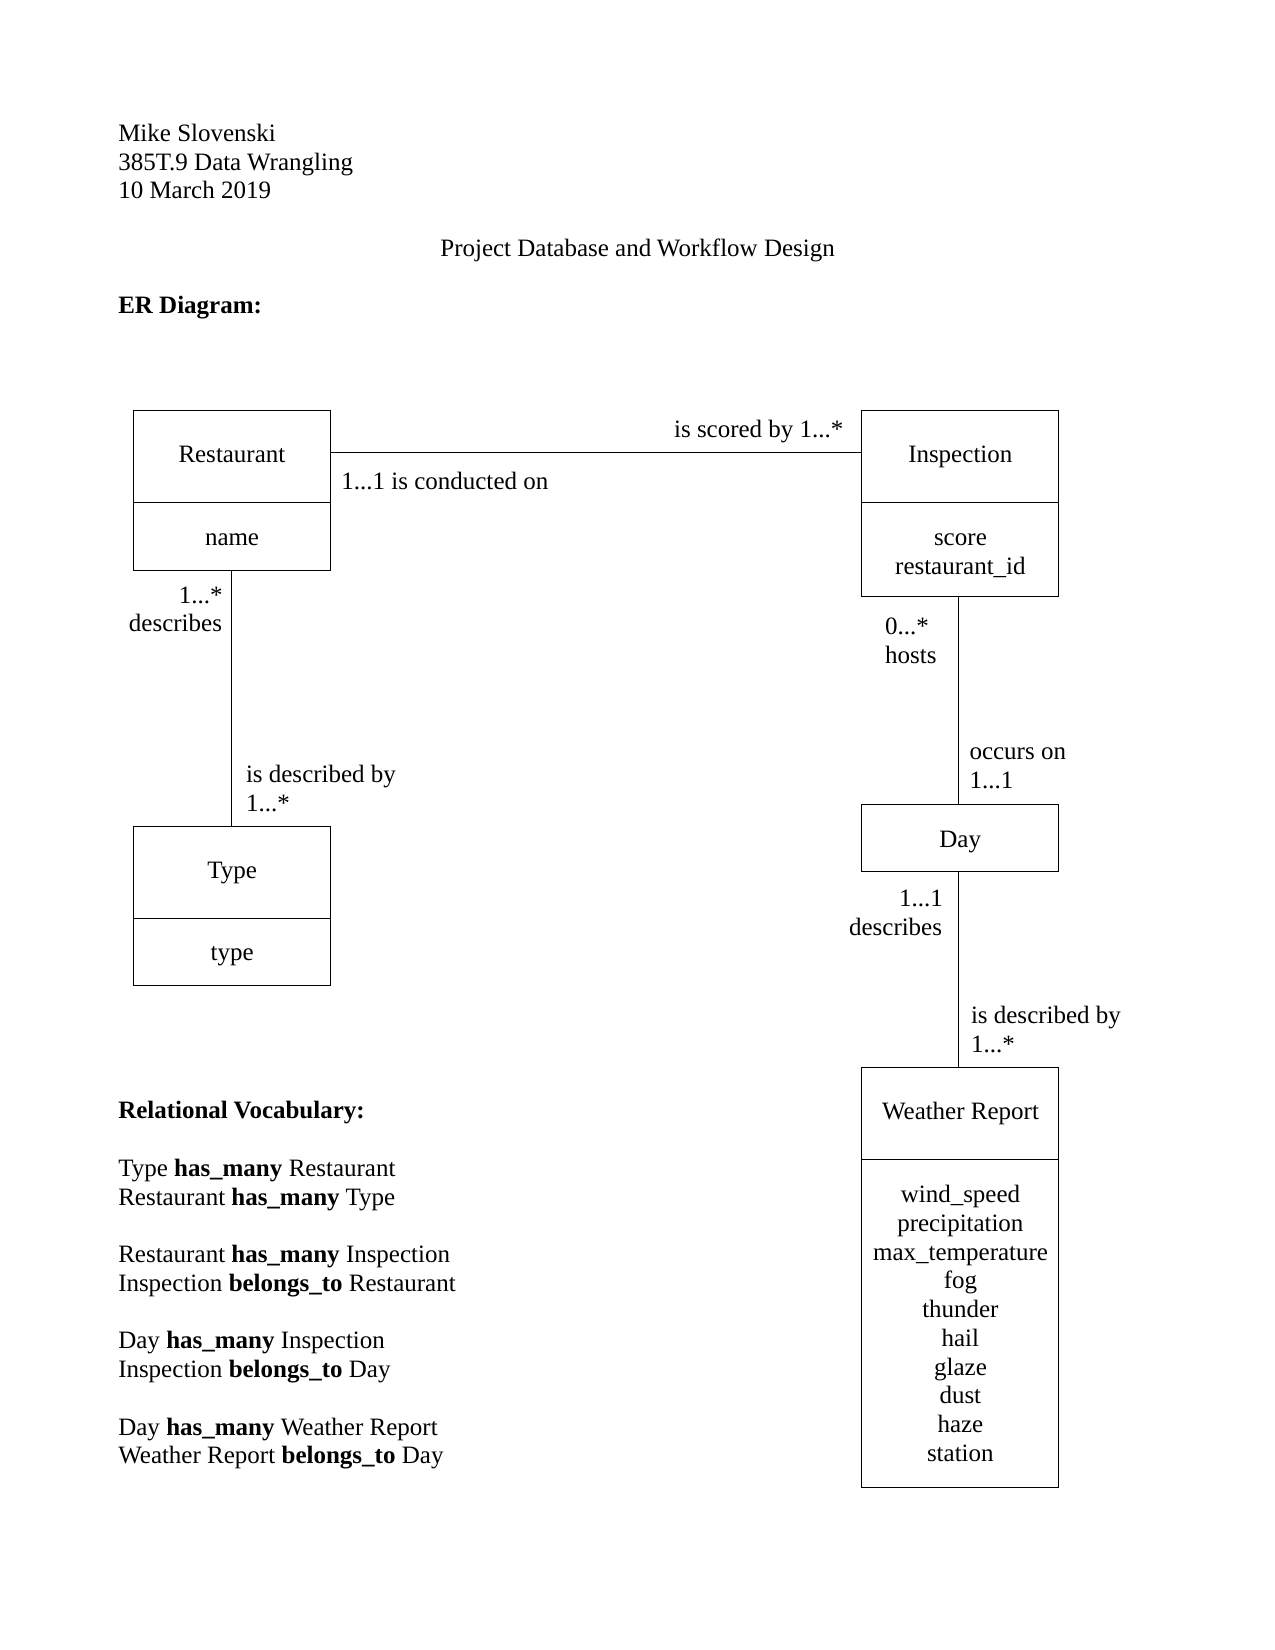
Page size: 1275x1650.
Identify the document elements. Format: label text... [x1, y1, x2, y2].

text Weather Report belongs_to Day [1059, 1441, 1157, 1469]
text Restaurant has_many Type [118, 1182, 861, 1211]
text Weather Report belongs_to Day [118, 1441, 861, 1469]
text Inspection belongs_to Day [862, 1354, 1058, 1383]
text Day has_many Inspection [862, 1326, 1058, 1354]
text Weather Report belongs_to Day [862, 1441, 1058, 1469]
text ER Diagram: [118, 291, 1157, 319]
text Inspection belongs_to Restaurant [1059, 1268, 1157, 1297]
text Day has_many Weather Report [862, 1412, 1058, 1441]
text Inspection belongs_to Restaurant [118, 1268, 861, 1297]
text Project Database and Workflow Design [118, 233, 1157, 262]
text Relational Vocabulary: [1059, 1096, 1157, 1124]
text Type has_many Restaurant [118, 1153, 861, 1182]
text Day has_many Inspection [118, 1326, 861, 1354]
text [862, 1160, 1058, 1182]
text Inspection belongs_to Day [1059, 1354, 1157, 1383]
text [862, 1153, 1058, 1159]
text Restaurant has_many Inspection [862, 1239, 1058, 1268]
text 385T.9 Data Wrangling [118, 147, 1157, 176]
text Relational Vocabulary: [118, 1096, 861, 1124]
text Restaurant has_many Type [1059, 1182, 1157, 1211]
text Inspection belongs_to Day [118, 1354, 861, 1383]
text Relational Vocabulary: [862, 1096, 1058, 1124]
text [1059, 1153, 1157, 1182]
text Day has_many Weather Report [1059, 1412, 1157, 1441]
text Inspection belongs_to Restaurant [862, 1268, 1058, 1297]
text Day has_many Inspection [1059, 1326, 1157, 1354]
text Restaurant has_many Type [862, 1182, 1058, 1211]
text Restaurant has_many Inspection [118, 1239, 861, 1268]
text Restaurant has_many Inspection [1059, 1239, 1157, 1268]
text Day has_many Weather Report [118, 1412, 861, 1441]
text 10 March 2019 [118, 176, 1157, 204]
text Mike Slovenski [118, 118, 1157, 147]
